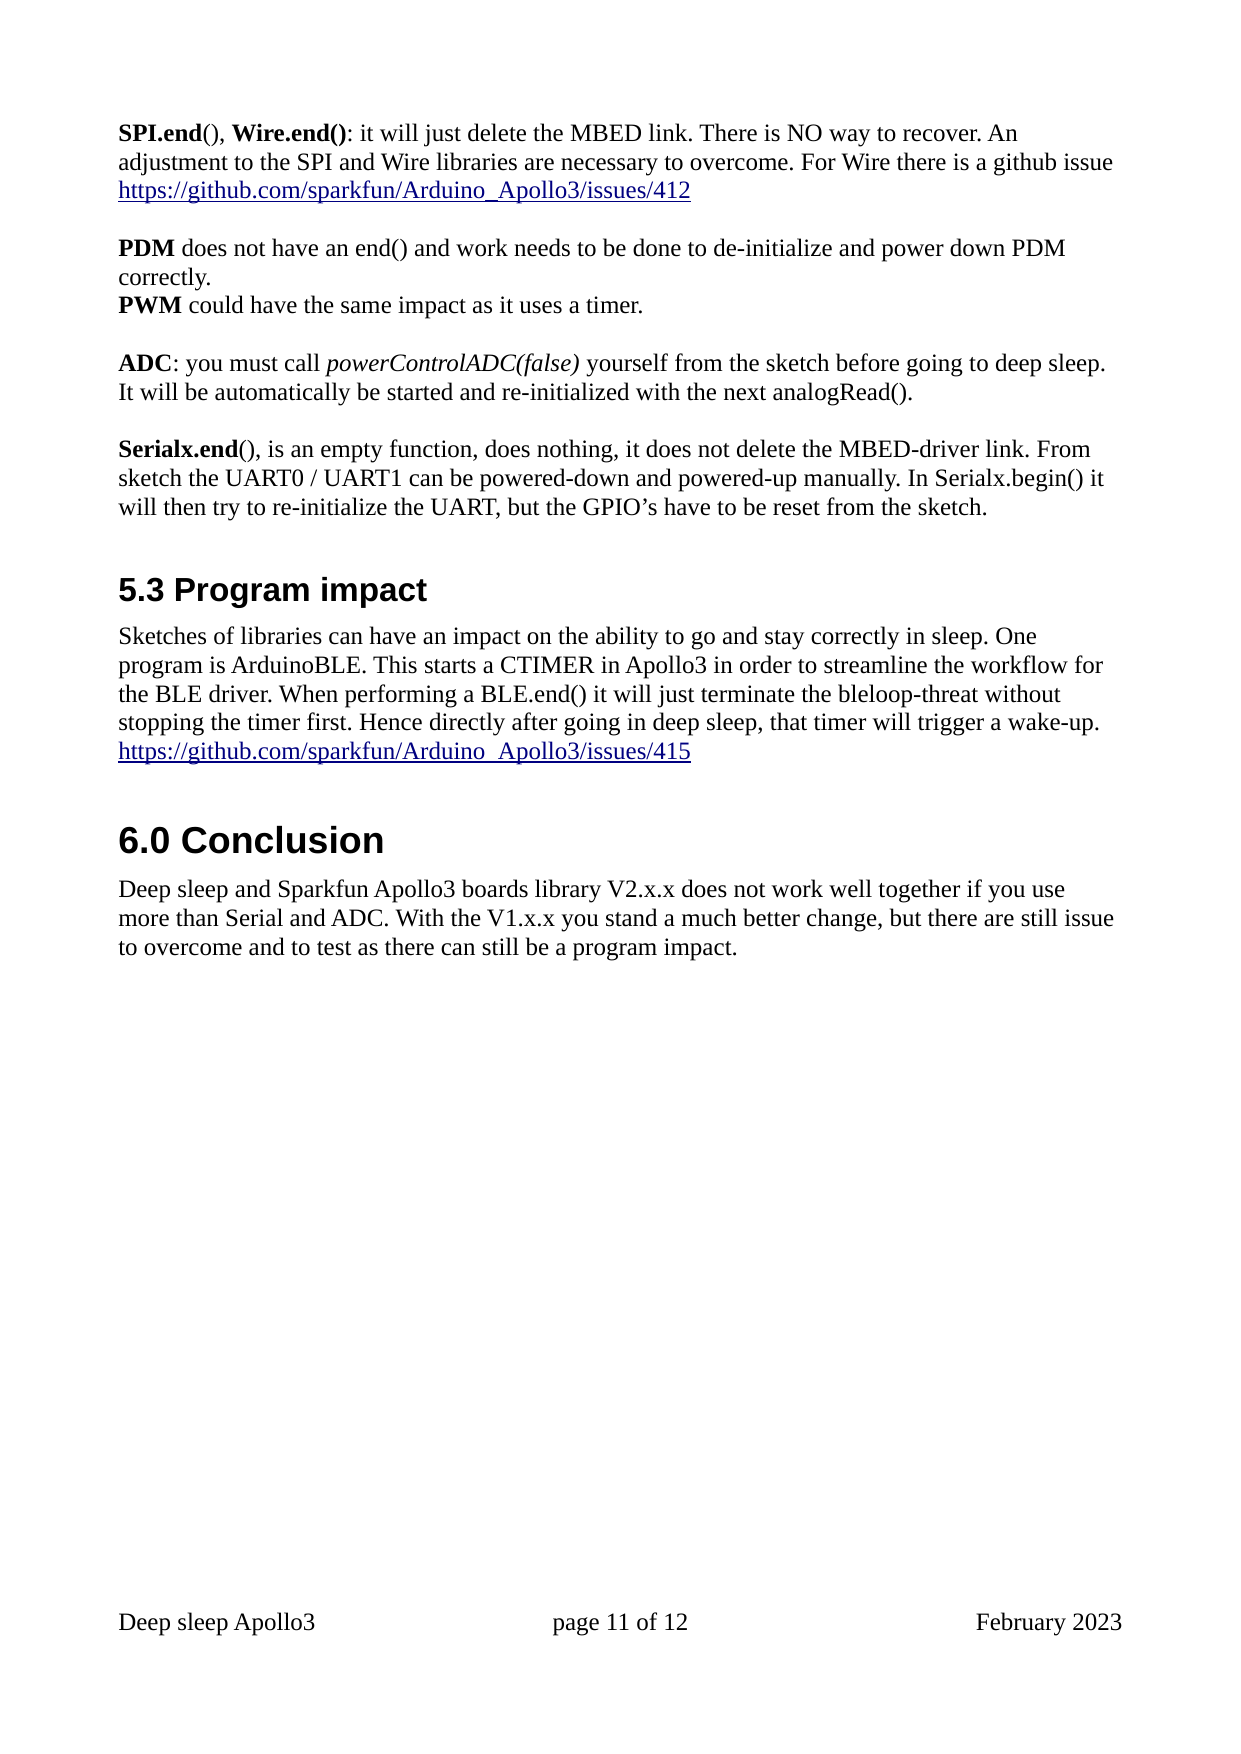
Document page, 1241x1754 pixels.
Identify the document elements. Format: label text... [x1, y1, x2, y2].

text SPI.end(), Wire.end(): it will just delete the MBED link. There is NO way to recover. An adjustment to the SPI and Wire libraries are necessary to overcome. For Wire there is a github issue [118, 118, 1122, 176]
text Sketches of libraries can have an impact on the ability to go and stay correctly in sleep. One program is ArduinoBLE. This starts a CTIMER in Apollo3 in order to streamline the workflow for the BLE driver. When performing a BLE.end() it will just terminate the bleloop-threat without stopping the timer first. Hence directly after going in deep sleep, that timer will trigger a wake-up. [118, 621, 1122, 736]
text ADC: you must call powerControlADC(false) yourself from the sketch before going to deep sleep. It will be automatically be started and re-initialized with the next analogRead(). [118, 348, 1122, 406]
text Deep sleep and Sparkfun Apollo3 boards library V2.x.x does not work well together if you use more than Serial and ADC. With the V1.x.x you stand a much better change, but there are still issue to overcome and to test as there can still be a program impact. [118, 874, 1122, 961]
subtitle 5.3 Program impact [118, 570, 1122, 609]
text https://github.com/sparkfun/Arduino_Apollo3/issues/415 [118, 736, 1122, 765]
text PDM does not have an end() and work needs to be done to de-initialize and power down PDM correctly. [118, 233, 1122, 291]
text PWM could have the same impact as it uses a timer. [118, 291, 1122, 319]
text Serialx.end(), is an empty function, does nothing, it does not delete the MBED-driver link. From sketch the UART0 / UART1 can be powered-down and powered-up manually. In Serialx.begin() it will then try to re-initialize the UART, but the GPIO’s have to be reset from the sketch. [118, 434, 1122, 521]
subtitle 6.0 Conclusion [118, 819, 1122, 862]
text https://github.com/sparkfun/Arduino_Apollo3/issues/412 [118, 176, 1122, 204]
